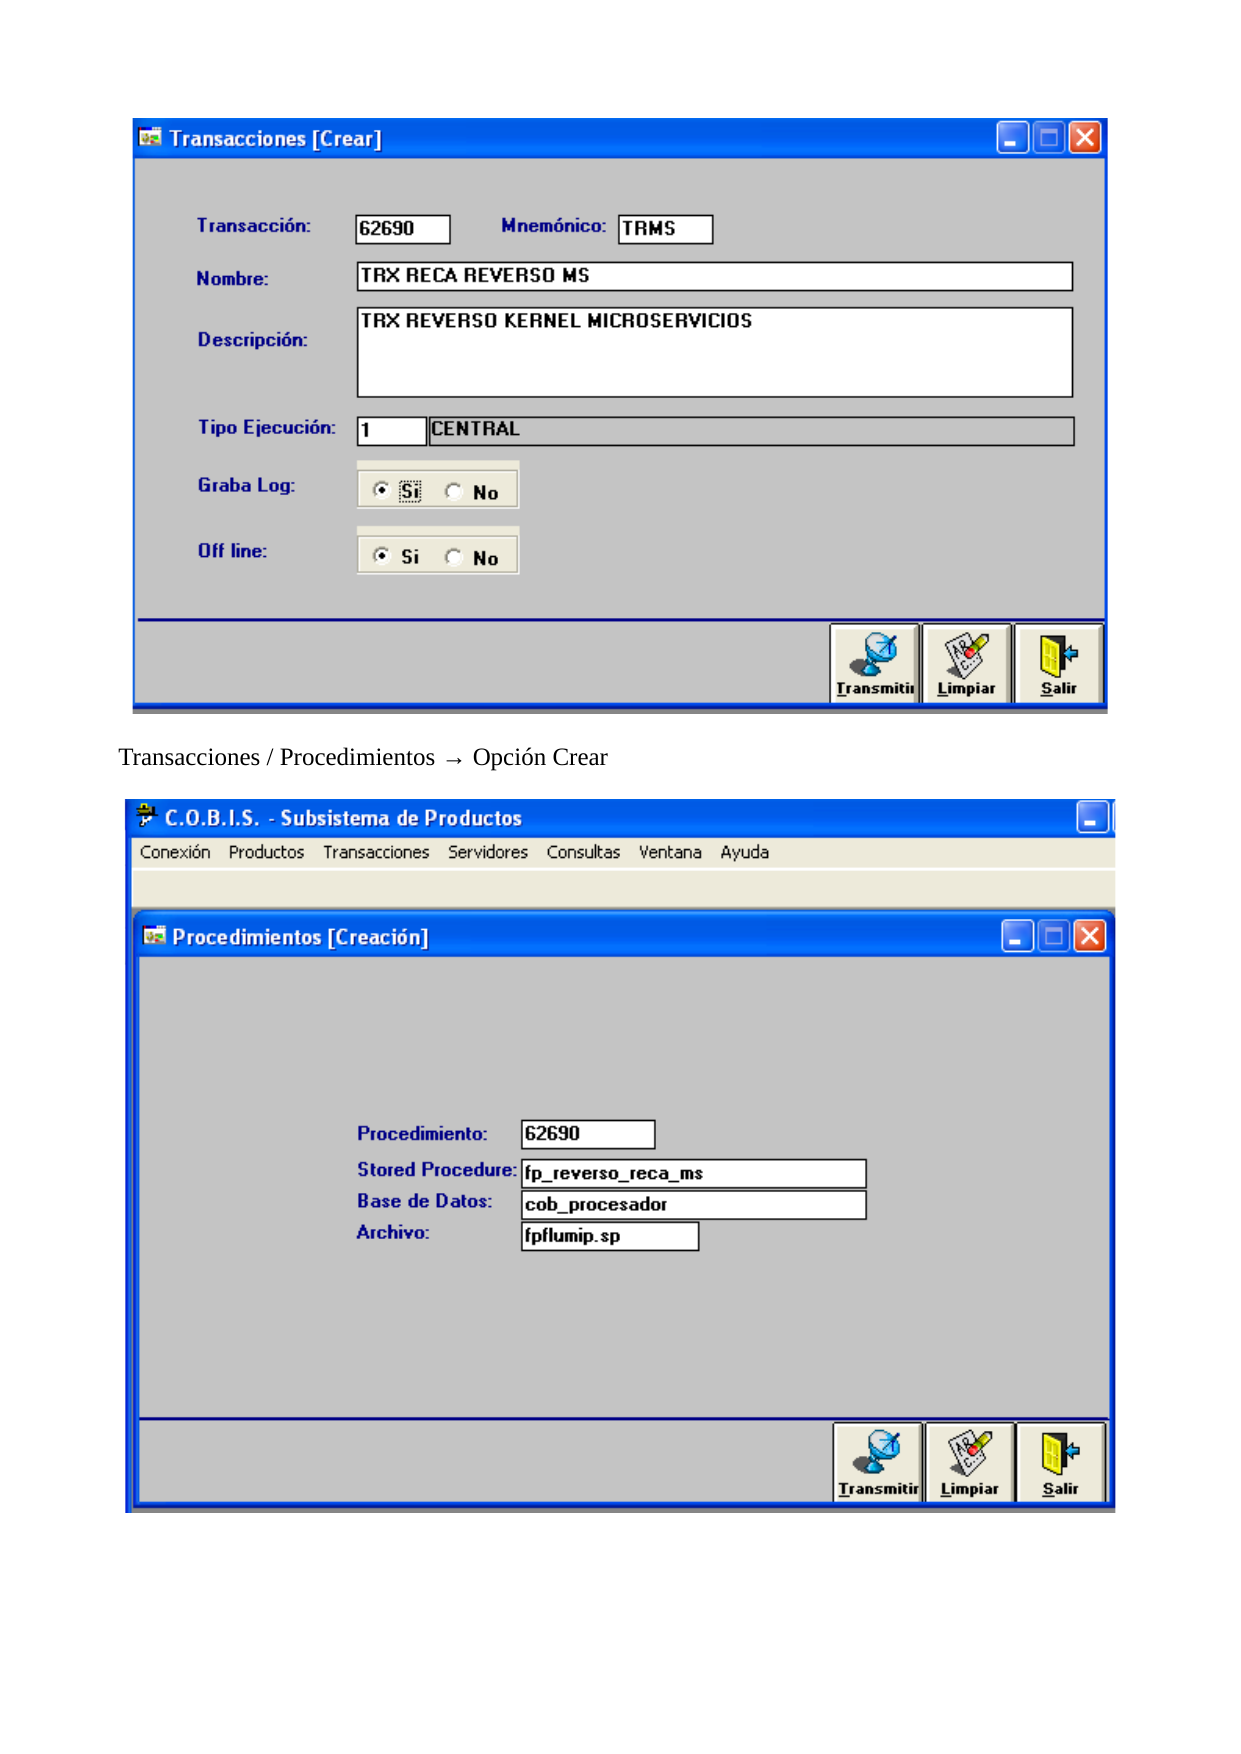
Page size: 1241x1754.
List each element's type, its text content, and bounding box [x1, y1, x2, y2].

picture [124, 799, 1116, 1513]
picture [132, 118, 1108, 714]
text Transacciones / Procedimientos → Opción Crear [118, 742, 1122, 771]
